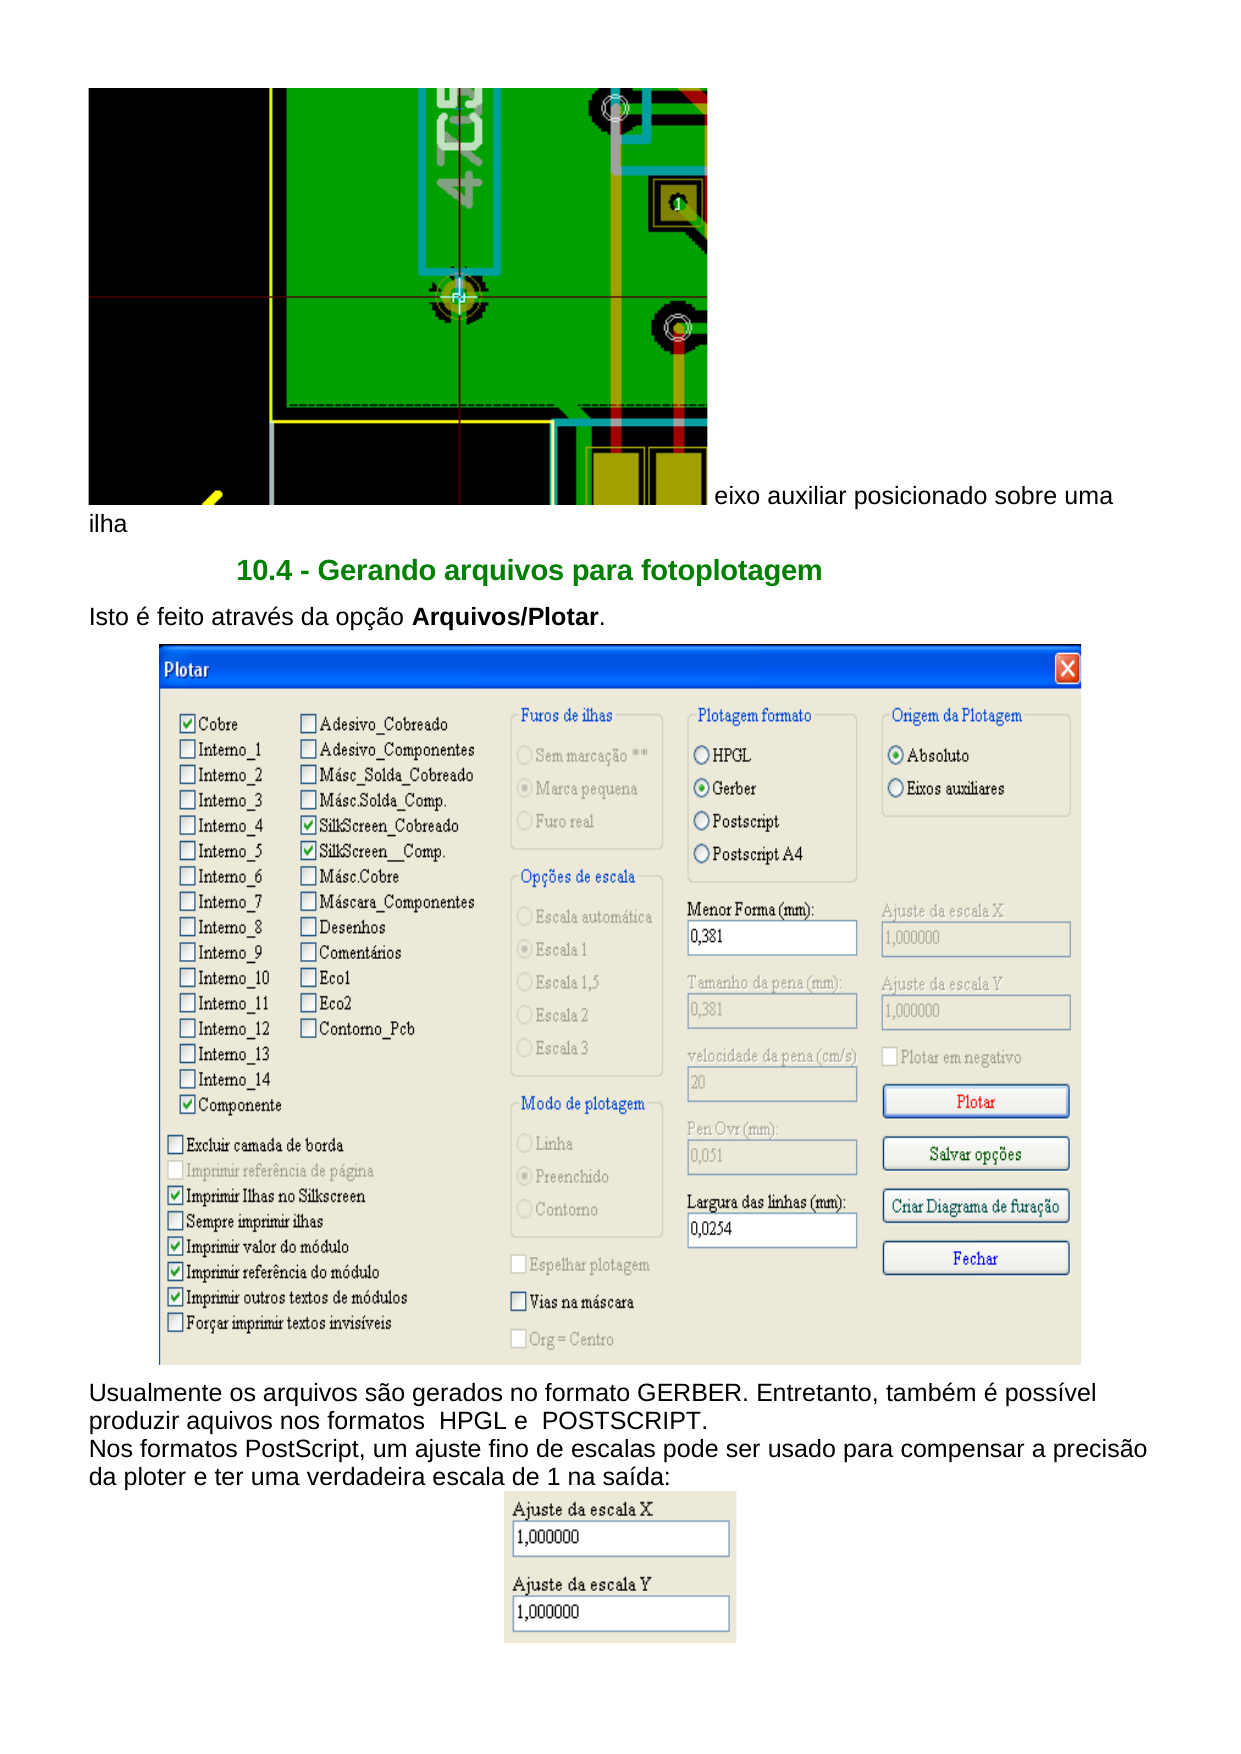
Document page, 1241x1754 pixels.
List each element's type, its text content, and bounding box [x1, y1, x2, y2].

subtitle Gerando arquivos para fotoplotagem [162, 554, 1152, 586]
text Isto é feito através da opção Arquivos/Plotar. [88, 603, 1152, 631]
picture [88, 88, 708, 505]
text eixo auxiliar posicionado sobre uma ilha [88, 88, 1152, 538]
text Usualmente os arquivos são gerados no formato GERBER. Entretanto, também é possível produzir aquivos nos formatos HPGL e POSTSCRIPT. [88, 1379, 1152, 1435]
picture [159, 644, 1082, 1365]
picture [503, 1491, 737, 1643]
text Nos formatos PostScript, um ajuste fino de escalas pode ser usado para compensar a precisão da ploter e ter uma verdadeira escala de 1 na saída: [88, 1435, 1152, 1491]
